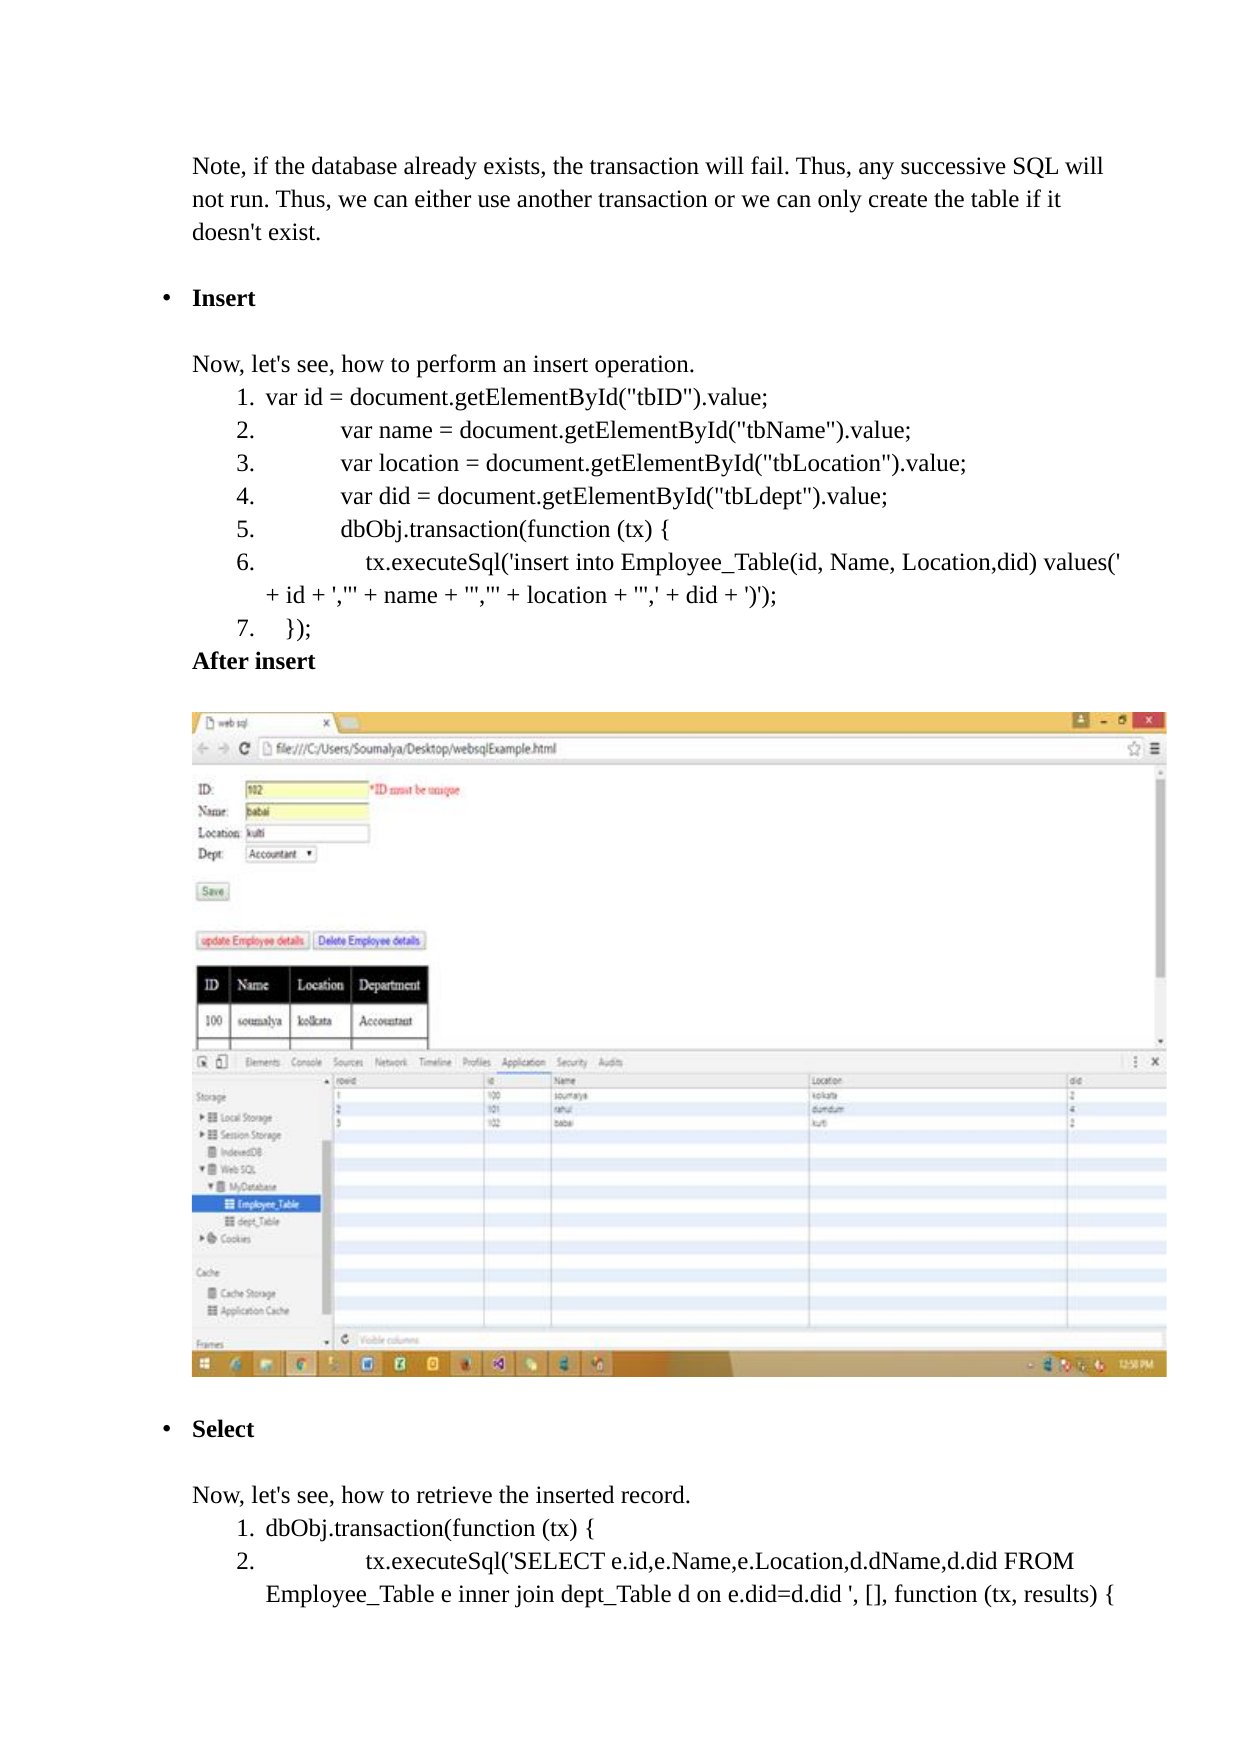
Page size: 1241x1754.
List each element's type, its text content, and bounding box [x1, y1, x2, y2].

list }); [236, 613, 1122, 642]
list var location = document.getElementById("tbLocation").value; [236, 448, 1122, 477]
list Insert [162, 283, 1122, 312]
list Now, let's see, how to perform an insert operation. [162, 349, 1122, 378]
list tx.executeSql('insert into Employee_Table(id, Name, Location,did) values(' + id + ',"' + name + '","' + location + '",' + did + ')'); [236, 547, 1122, 609]
list Select [162, 1414, 1122, 1443]
list After insert [162, 646, 1122, 675]
list tx.executeSql('SELECT e.id,e.Name,e.Location,d.dName,d.did FROM Employee_Table e inner join dept_Table d on e.did=d.did ', [], function (tx, results) { [236, 1546, 1122, 1608]
picture [191, 712, 1167, 1377]
list var id = document.getElementById("tbID").value; [236, 382, 1122, 411]
list Note, if the database already exists, the transaction will fail. Thus, any successive SQL will not run. Thus, we can either use another transaction or we can only create the table if it doesn't exist. [162, 151, 1122, 246]
list dbObj.transaction(function (tx) { [236, 514, 1122, 543]
list Now, let's see, how to retrieve the inserted record. [162, 1480, 1122, 1509]
list dbObj.transaction(function (tx) { [236, 1513, 1122, 1542]
list var name = document.getElementById("tbName").value; [236, 415, 1122, 444]
list var did = document.getElementById("tbLdept").value; [236, 481, 1122, 510]
